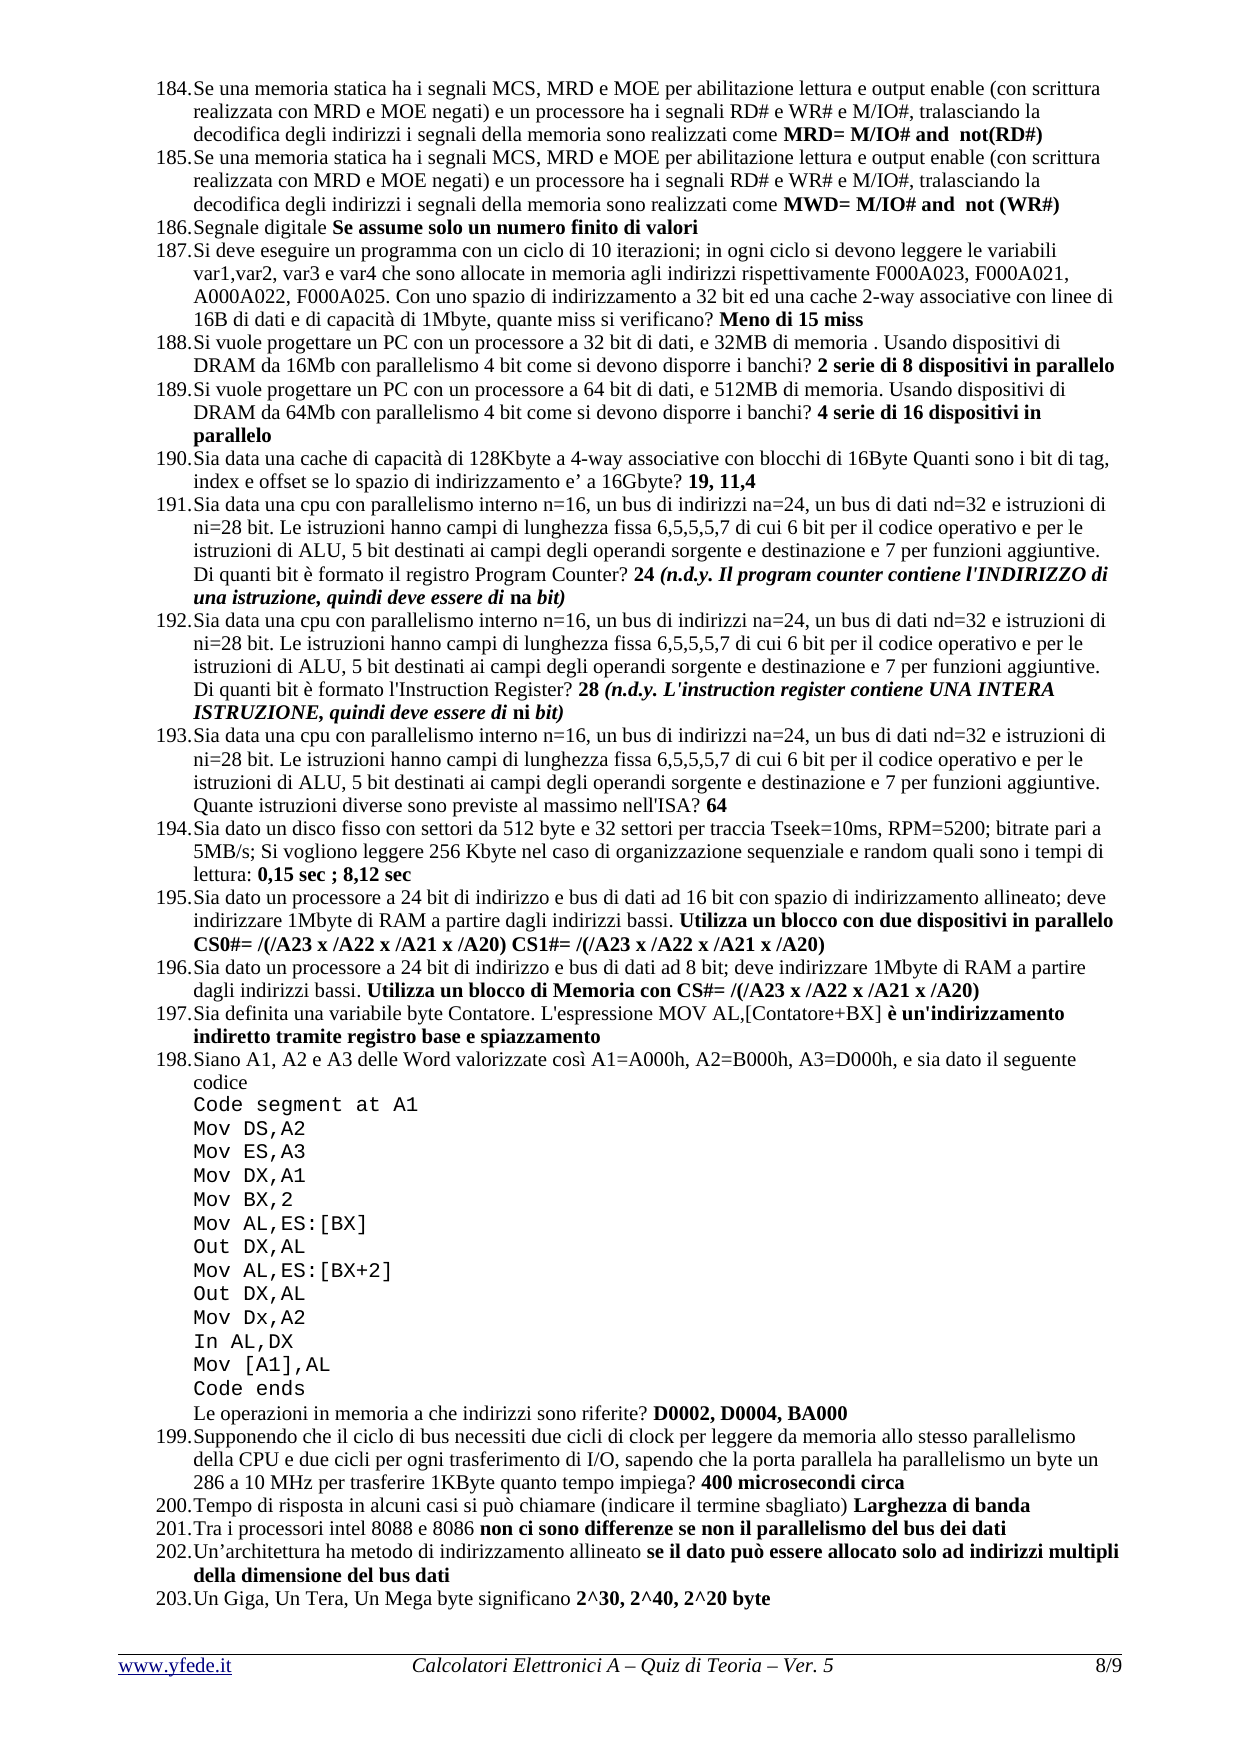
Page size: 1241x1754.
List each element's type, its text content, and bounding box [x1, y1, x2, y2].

list Supponendo che il ciclo di bus necessiti due cicli di clock per leggere da memoria allo stesso parallelismo della CPU e due cicli per ogni trasferimento di I/O, sapendo che la porta parallela ha parallelismo un byte un 286 a 10 MHz per trasferire 1KByte quanto tempo impiega? 400 microsecondi circa [156, 1425, 1122, 1494]
list Segnale digitale Se assume solo un numero finito di valori [156, 216, 1122, 239]
list Si vuole progettare un PC con un processore a 64 bit di dati, e 512MB di memoria. Usando dispositivi di DRAM da 64Mb con parallelismo 4 bit come si devono disporre i banchi? 4 serie di 16 dispositivi in parallelo [156, 377, 1122, 447]
list Tempo di risposta in alcuni casi si può chiamare (indicare il termine sbagliato) Larghezza di banda [156, 1494, 1122, 1517]
list Un Giga, Un Tera, Un Mega byte significano 2^30, 2^40, 2^20 byte [156, 1587, 1122, 1610]
list Sia dato un processore a 24 bit di indirizzo e bus di dati ad 8 bit; deve indirizzare 1Mbyte di RAM a partire dagli indirizzi bassi. Utilizza un blocco di Memoria con CS#= /(/A23 x /A22 x /A21 x /A20) [156, 956, 1122, 1002]
list Sia definita una variabile byte Contatore. L'espressione MOV AL,[Contatore+BX] è un'indirizzamento indiretto tramite registro base e spiazzamento [156, 1002, 1122, 1048]
list Sia data una cache di capacità di 128Kbyte a 4-way associative con blocchi di 16Byte Quanti sono i bit di tag, index e offset se lo spazio di indirizzamento e’ a 16Gbyte? 19, 11,4 [156, 447, 1122, 493]
list Sia data una cpu con parallelismo interno n=16, un bus di indirizzi na=24, un bus di dati nd=32 e istruzioni di ni=28 bit. Le istruzioni hanno campi di lunghezza fissa 6,5,5,5,7 di cui 6 bit per il codice operativo e per le istruzioni di ALU, 5 bit destinati ai campi degli operandi sorgente e destinazione e 7 per funzioni aggiuntive. Di quanti bit è formato l'Instruction Register? 28 (n.d.y. L'instruction register contiene UNA INTERA ISTRUZIONE, quindi deve essere di ni bit) [156, 609, 1122, 724]
list Sia dato un processore a 24 bit di indirizzo e bus di dati ad 16 bit con spazio di indirizzamento allineato; deve indirizzare 1Mbyte di RAM a partire dagli indirizzi bassi. Utilizza un blocco con due dispositivi in parallelo CS0#= /(/A23 x /A22 x /A21 x /A20) CS1#= /(/A23 x /A22 x /A21 x /A20) [156, 886, 1122, 956]
list Si vuole progettare un PC con un processore a 32 bit di dati, e 32MB di memoria . Usando dispositivi di DRAM da 16Mb con parallelismo 4 bit come si devono disporre i banchi? 2 serie di 8 dispositivi in parallelo [156, 331, 1122, 377]
list Sia data una cpu con parallelismo interno n=16, un bus di indirizzi na=24, un bus di dati nd=32 e istruzioni di ni=28 bit. Le istruzioni hanno campi di lunghezza fissa 6,5,5,5,7 di cui 6 bit per il codice operativo e per le istruzioni di ALU, 5 bit destinati ai campi degli operandi sorgente e destinazione e 7 per funzioni aggiuntive. Di quanti bit è formato il registro Program Counter? 24 (n.d.y. Il program counter contiene l'INDIRIZZO di una istruzione, quindi deve essere di na bit) [156, 493, 1122, 609]
list Un’architettura ha metodo di indirizzamento allineato se il dato può essere allocato solo ad indirizzi multipli della dimensione del bus dati [156, 1540, 1122, 1587]
list Se una memoria statica ha i segnali MCS, MRD e MOE per abilitazione lettura e output enable (con scrittura realizzata con MRD e MOE negati) e un processore ha i segnali RD# e WR# e M/IO#, tralasciando la decodifica degli indirizzi i segnali della memoria sono realizzati come MWD= M/IO# and not (WR#) [156, 146, 1122, 216]
list Se una memoria statica ha i segnali MCS, MRD e MOE per abilitazione lettura e output enable (con scrittura realizzata con MRD e MOE negati) e un processore ha i segnali RD# e WR# e M/IO#, tralasciando la decodifica degli indirizzi i segnali della memoria sono realizzati come MRD= M/IO# and not(RD#) [156, 77, 1122, 146]
list Tra i processori intel 8088 e 8086 non ci sono differenze se non il parallelismo del bus dei dati [156, 1517, 1122, 1540]
list Sia dato un disco fisso con settori da 512 byte e 32 settori per traccia Tseek=10ms, RPM=5200; bitrate pari a 5MB/s; Si vogliono leggere 256 Kbyte nel caso di organizzazione sequenziale e random quali sono i tempi di lettura: 0,15 sec ; 8,12 sec [156, 817, 1122, 886]
list Si deve eseguire un programma con un ciclo di 10 iterazioni; in ogni ciclo si devono leggere le variabili var1,var2, var3 e var4 che sono allocate in memoria agli indirizzi rispettivamente F000A023, F000A021, A000A022, F000A025. Con uno spazio di indirizzamento a 32 bit ed una cache 2-way associative con linee di 16B di dati e di capacità di 1Mbyte, quante miss si verificano? Meno di 15 miss [156, 239, 1122, 331]
list Sia data una cpu con parallelismo interno n=16, un bus di indirizzi na=24, un bus di dati nd=32 e istruzioni di ni=28 bit. Le istruzioni hanno campi di lunghezza fissa 6,5,5,5,7 di cui 6 bit per il codice operativo e per le istruzioni di ALU, 5 bit destinati ai campi degli operandi sorgente e destinazione e 7 per funzioni aggiuntive. Quante istruzioni diverse sono previste al massimo nell'ISA? 64 [156, 724, 1122, 817]
list Siano A1, A2 e A3 delle Word valorizzate così A1=A000h, A2=B000h, A3=D000h, e sia dato il seguente codice Code segment at A1 Mov DS,A2 Mov ES,A3 Mov DX,A1 Mov BX,2 Mov AL,ES:[BX] Out DX,AL Mov AL,ES:[BX+2] Out DX,AL Mov Dx,A2 In AL,DX Mov [A1],AL Code ends Le operazioni in memoria a che indirizzi sono riferite? D0002, D0004, BA000 [156, 1048, 1122, 1425]
